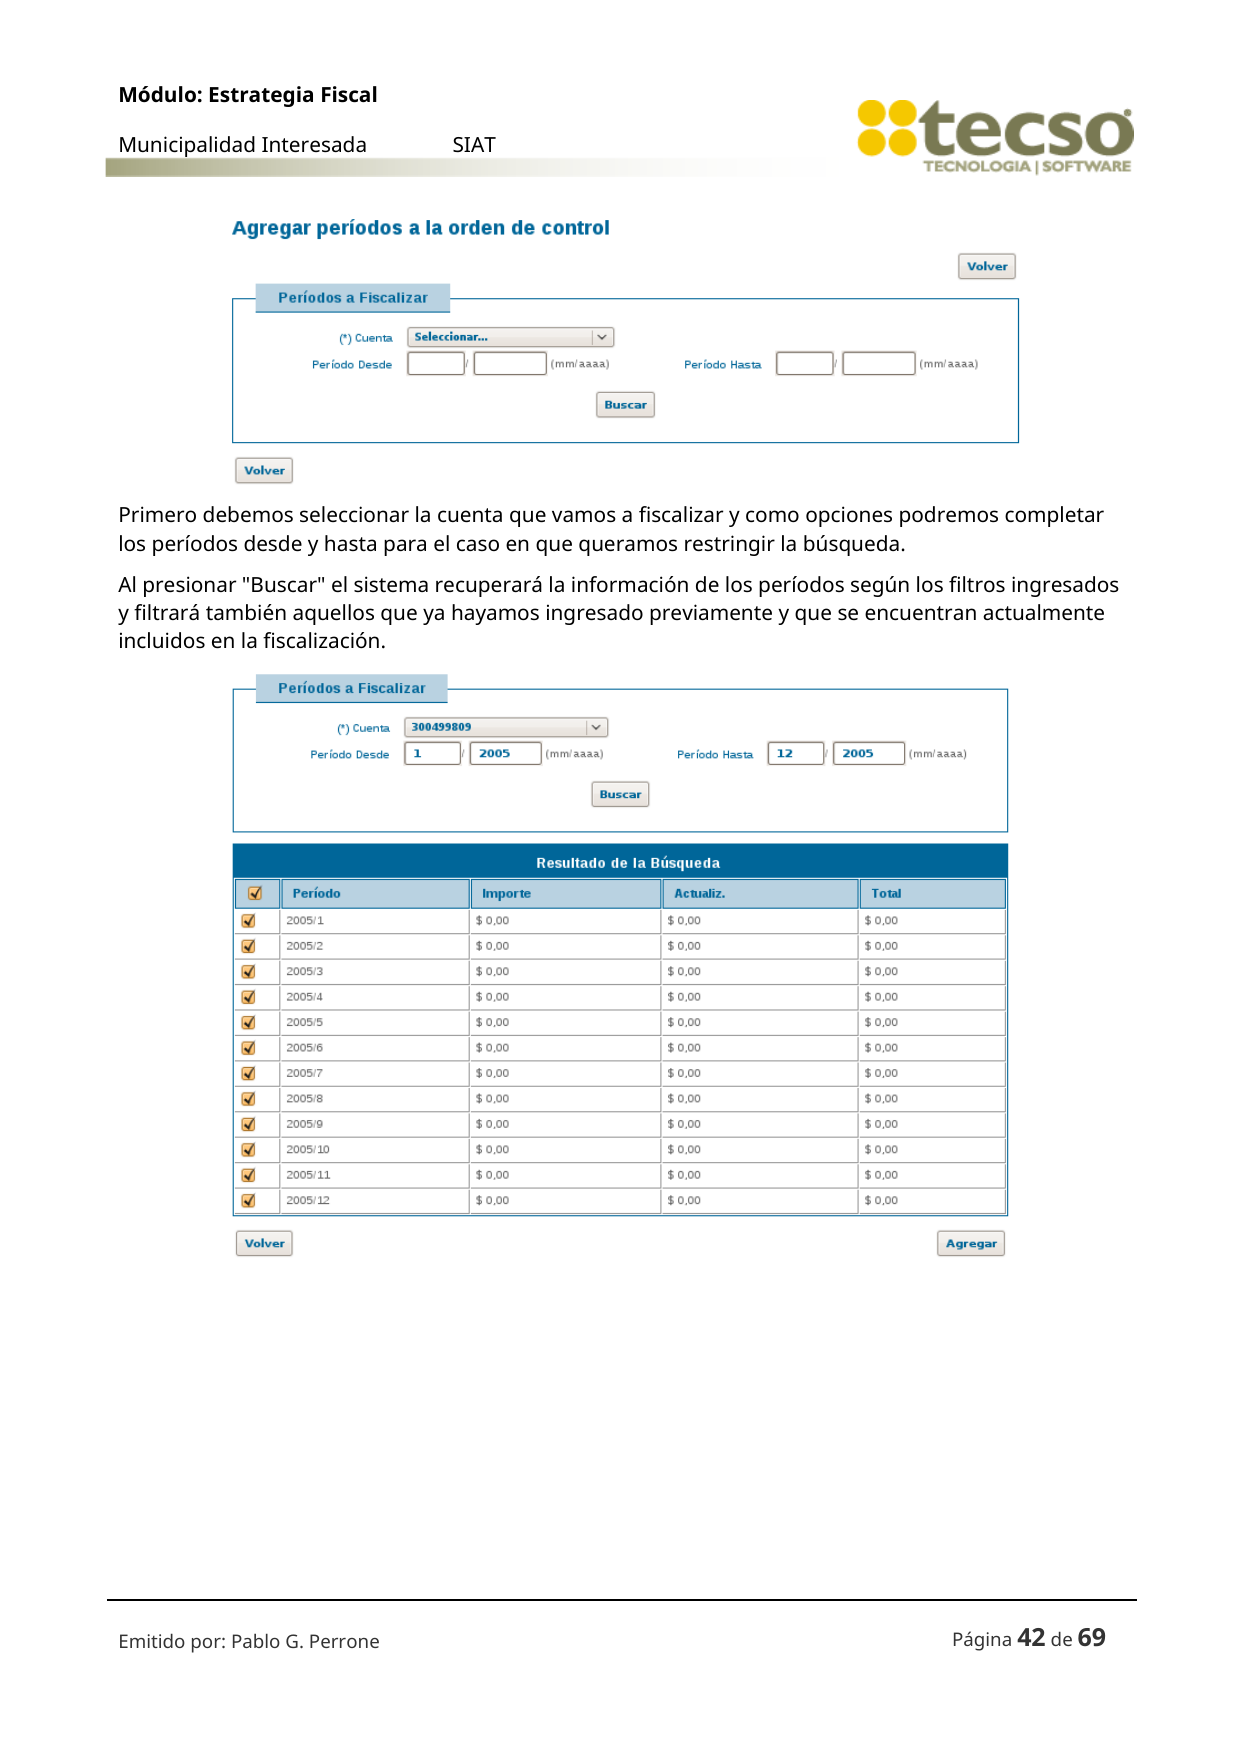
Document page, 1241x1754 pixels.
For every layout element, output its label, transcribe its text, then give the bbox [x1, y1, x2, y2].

picture [225, 671, 1015, 1265]
text Primero debemos seleccionar la cuenta que vamos a fiscalizar y como opciones podremos completar los períodos desde y hasta para el caso en que queramos restringir la búsqueda. [118, 218, 1122, 557]
picture [105, 100, 1134, 177]
text Al presionar "Buscar" el sistema recuperará la información de los períodos según los filtros ingresados y filtrará también aquellos que ya hayamos ingresado previamente y que se encuentran actualmente incluidos en la fiscalización. [118, 570, 1122, 655]
picture [213, 219, 1027, 499]
